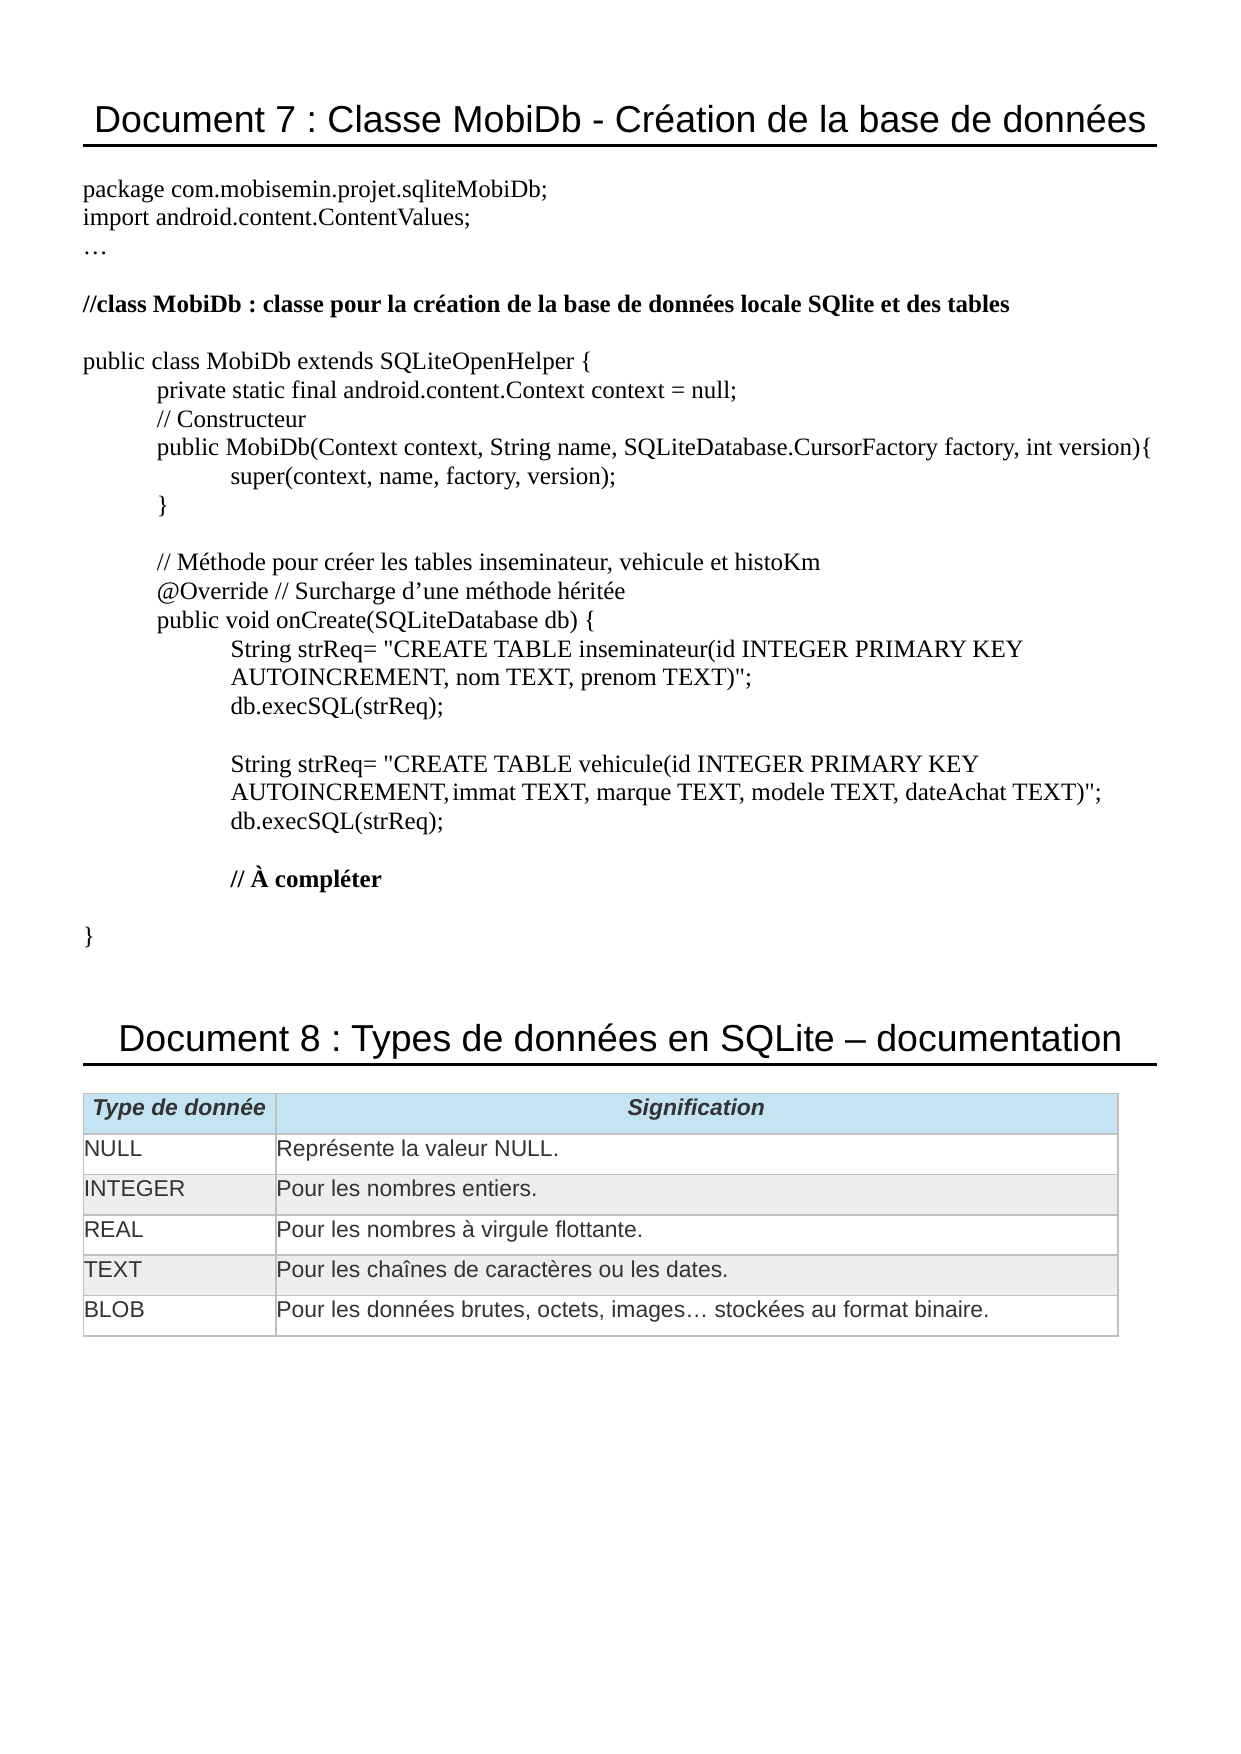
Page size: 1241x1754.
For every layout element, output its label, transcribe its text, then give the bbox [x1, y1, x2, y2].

subtitle //class MobiDb : classe pour la création de la base de données locale SQlite et des tables [83, 289, 1157, 317]
subtitle @Override // Surcharge d’une méthode héritée [83, 576, 1157, 605]
table_cell NULL [84, 1135, 275, 1173]
table_cell Pour les nombres à virgule flottante. [277, 1216, 1117, 1254]
table_cell REAL [84, 1216, 275, 1254]
subtitle // Constructeur [83, 404, 1157, 432]
table_cell TEXT [84, 1256, 275, 1295]
table_cell Pour les chaînes de caractères ou les dates. [277, 1256, 1117, 1295]
subtitle package com.mobisemin.projet.sqliteMobiDb; [83, 174, 1157, 202]
subtitle } [83, 921, 1157, 950]
subtitle String strReq= "CREATE TABLE vehicule(id INTEGER PRIMARY KEY [83, 749, 1157, 777]
subtitle super(context, name, factory, version); [83, 461, 1157, 490]
subtitle public class MobiDb extends SQLiteOpenHelper { [83, 346, 1157, 375]
subtitle … [83, 231, 1157, 260]
subtitle String strReq= "CREATE TABLE inseminateur(id INTEGER PRIMARY KEY [83, 634, 1157, 662]
subtitle import android.content.ContentValues; [83, 202, 1157, 231]
table_cell BLOB [84, 1296, 275, 1335]
subtitle db.execSQL(strReq); [83, 806, 1157, 835]
subtitle // Méthode pour créer les tables inseminateur, vehicule et histoKm [83, 547, 1157, 576]
table_cell Pour les données brutes, octets, images… stockées au format binaire. [277, 1296, 1117, 1335]
subtitle db.execSQL(strReq); [83, 691, 1157, 720]
subtitle public MobiDb(Context context, String name, SQLiteDatabase.CursorFactory factory, int version){ [83, 432, 1157, 461]
subtitle AUTOINCREMENT, immat TEXT, marque TEXT, modele TEXT, dateAchat TEXT)"; [83, 777, 1157, 806]
table_cell Pour les nombres entiers. [277, 1175, 1117, 1214]
table_cell INTEGER [84, 1175, 275, 1214]
subtitle // À compléter [83, 864, 1157, 892]
table_header Type de donnée [84, 1094, 275, 1133]
subtitle Document 8 : Types de données en SQLite – documentation [83, 1014, 1157, 1063]
subtitle } [83, 490, 1157, 519]
subtitle AUTOINCREMENT, nom TEXT, prenom TEXT)"; [83, 662, 1157, 691]
subtitle Document 7 : Classe MobiDb - Création de la base de données [83, 95, 1157, 144]
subtitle private static final android.content.Context context = null; [83, 375, 1157, 404]
table_cell Représente la valeur NULL. [277, 1135, 1117, 1173]
subtitle public void onCreate(SQLiteDatabase db) { [83, 605, 1157, 634]
table_header Signification [277, 1094, 1117, 1133]
